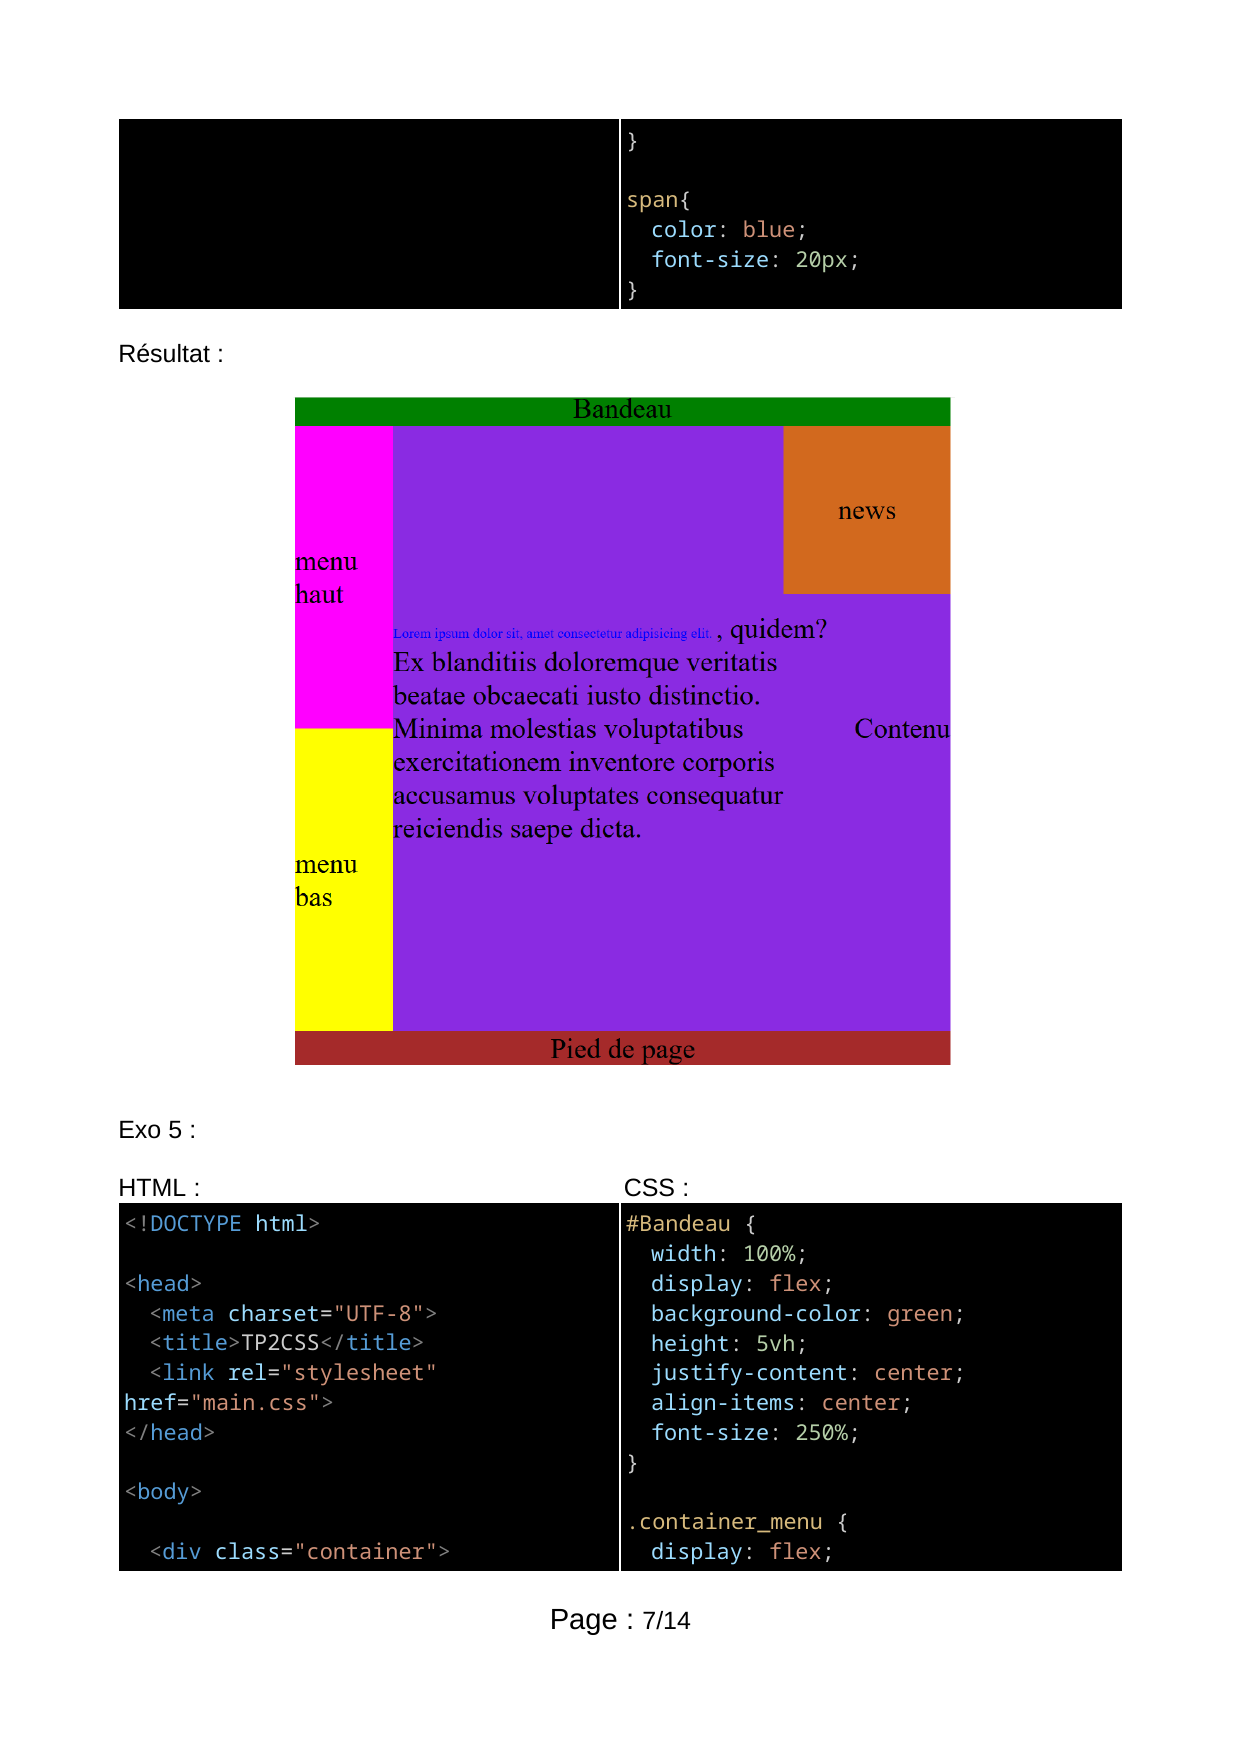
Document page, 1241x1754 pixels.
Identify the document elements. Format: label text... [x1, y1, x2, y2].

text Exo 5 : [118, 1115, 1122, 1144]
text HTML : CSS : [118, 1173, 1122, 1202]
table_header <!DOCTYPE html> <head> <meta charset="UTF-8"> <title>TP2CSS</title> <link rel="stylesheet" href="main.css"> </head> <body> <div class="container"> [119, 1203, 619, 1571]
text Résultat : [118, 339, 1122, 368]
table_header #Bandeau { width: 100%; display: flex; background-color: green; height: 5vh; justify-content: center; align-items: center; font-size: 250%; } .container_menu { display: flex; [621, 1203, 1122, 1571]
table_header } span{ color: blue; font-size: 20px; } [621, 119, 1122, 309]
picture [293, 395, 955, 1067]
table_header [119, 119, 619, 309]
